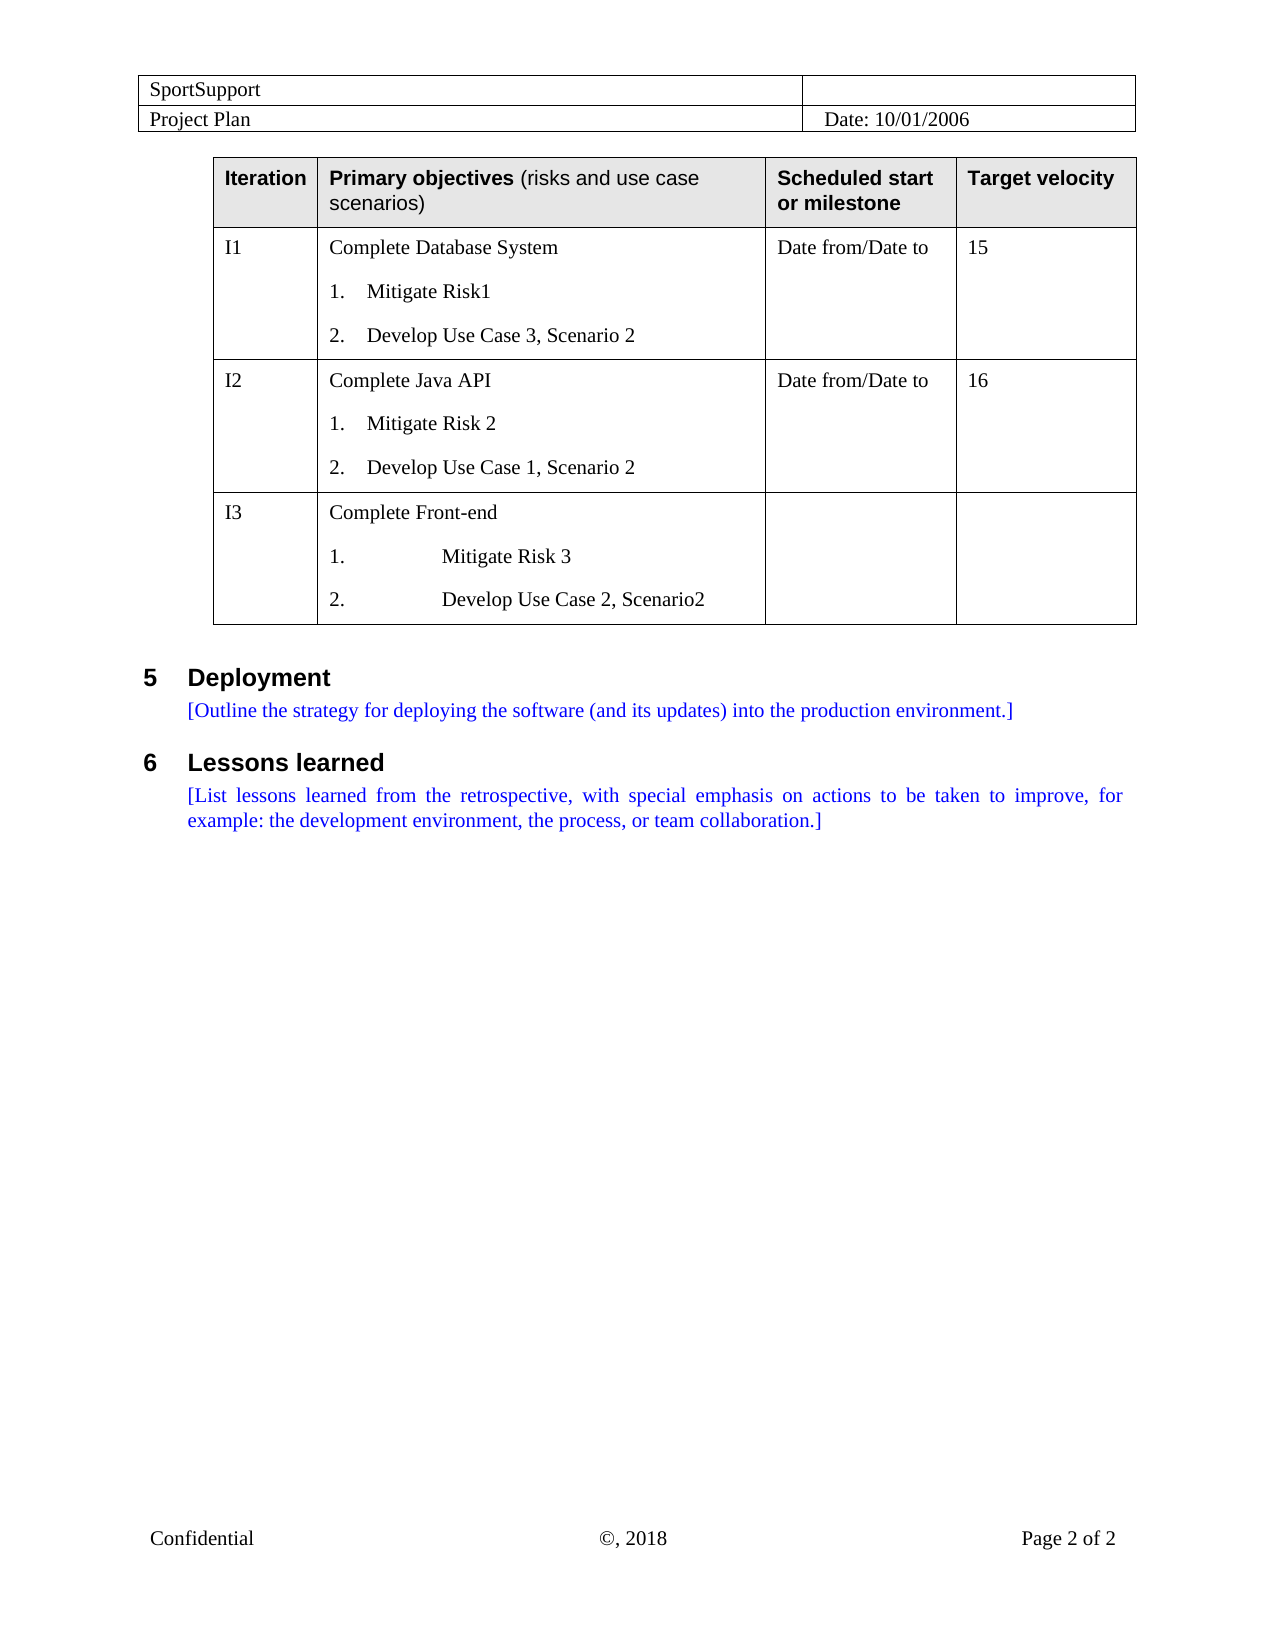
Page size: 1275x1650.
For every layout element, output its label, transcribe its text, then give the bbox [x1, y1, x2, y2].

table_cell [957, 493, 1136, 624]
table_header Scheduled start or milestone [766, 158, 956, 227]
table_cell I1 [214, 228, 317, 359]
table_cell Complete Front-end Mitigate Risk 3 Develop Use Case 2, Scenario2 [318, 493, 765, 624]
text [Outline the strategy for deploying the software (and its updates) into the production environment.] [187, 697, 1125, 722]
table_header Primary objectives (risks and use case scenarios) [318, 158, 765, 227]
table_cell Complete Database System Mitigate Risk1 Develop Use Case 3, Scenario 2 [318, 228, 765, 359]
table_cell I3 [214, 493, 317, 624]
subtitle Deployment [150, 662, 1125, 691]
table_cell Date from/Date to [766, 360, 956, 492]
table_cell 16 [957, 360, 1136, 492]
subtitle Lessons learned [150, 747, 1125, 776]
table_cell [766, 493, 956, 624]
table_header Target velocity [957, 158, 1136, 227]
text [List lessons learned from the retrospective, with special emphasis on actions to be taken to improve, for example: the development environment, the process, or team collaboration.] [187, 782, 1125, 832]
table_header Iteration [214, 158, 317, 227]
table_cell I2 [214, 360, 317, 492]
table_cell Date from/Date to [766, 228, 956, 359]
table_cell Complete Java API Mitigate Risk 2 Develop Use Case 1, Scenario 2 [318, 360, 765, 492]
table_cell 15 [957, 228, 1136, 359]
